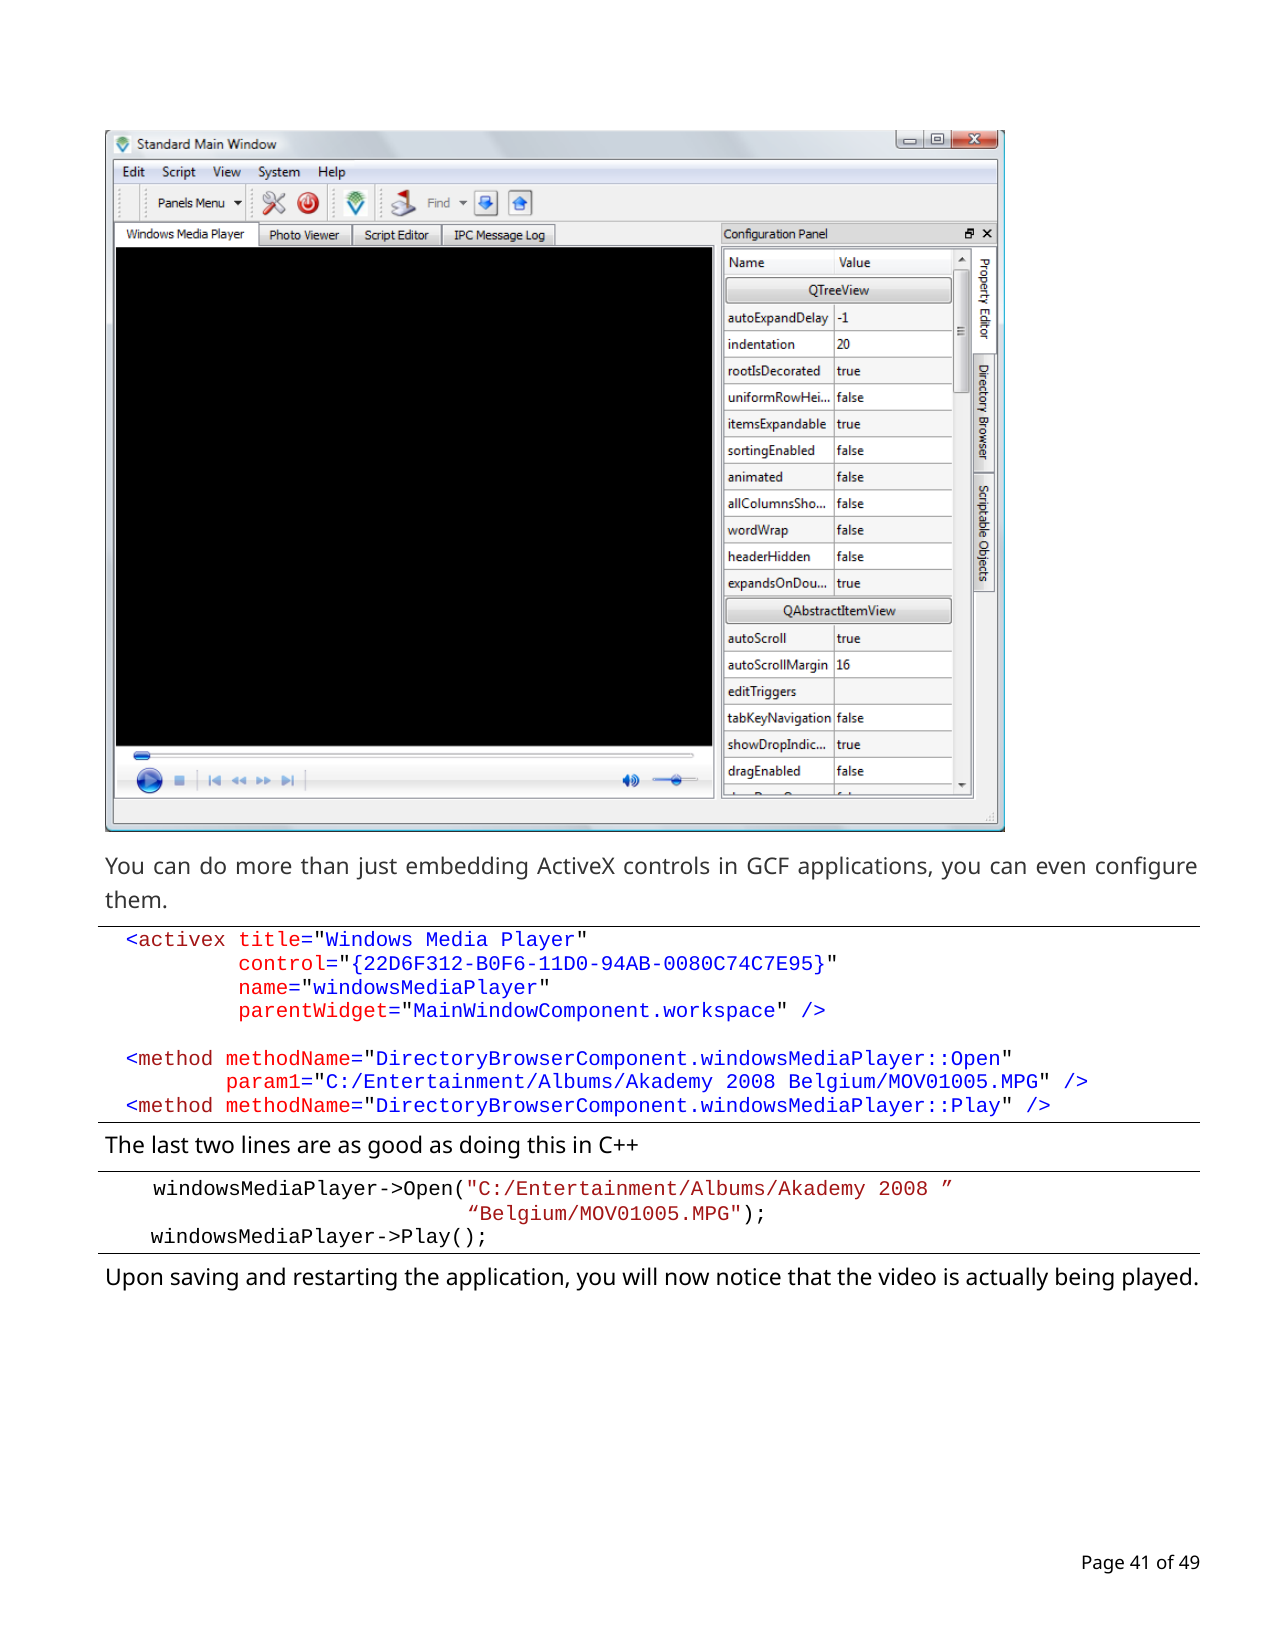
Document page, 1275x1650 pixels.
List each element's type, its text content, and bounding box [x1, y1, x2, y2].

text <method methodName="DirectoryBrowserComponent.windowsMediaPlayer::Open" [97, 1044, 1200, 1068]
text Upon saving and restarting the application, you will now notice that the video is actually being played. [105, 1261, 1200, 1292]
text You can do more than just embedding ActiveX controls in GCF applications, you can even configure them. [105, 850, 1200, 916]
text control="{22D6F312-B0F6-11D0-94AB-0080C74C7E95}" [97, 950, 1200, 974]
text <method methodName="DirectoryBrowserComponent.windowsMediaPlayer::Play" /> [97, 1092, 1200, 1122]
text windowsMediaPlayer->Open("C:/Entertainment/Albums/Akademy 2008 ” [97, 1172, 1200, 1199]
text param1="C:/Entertainment/Albums/Akademy 2008 Belgium/MOV01005.MPG" /> [97, 1068, 1200, 1092]
text windowsMediaPlayer->Play(); [97, 1223, 1200, 1253]
text The last two lines are as good as doing this in C++ [105, 1129, 1200, 1161]
text parentWidget="MainWindowComponent.workspace" /> [97, 997, 1200, 1024]
picture [105, 130, 1005, 832]
text name="windowsMediaPlayer" [97, 974, 1200, 997]
text <activex title="Windows Media Player" [97, 927, 1200, 950]
text “Belgium/MOV01005.MPG"); [97, 1199, 1200, 1223]
